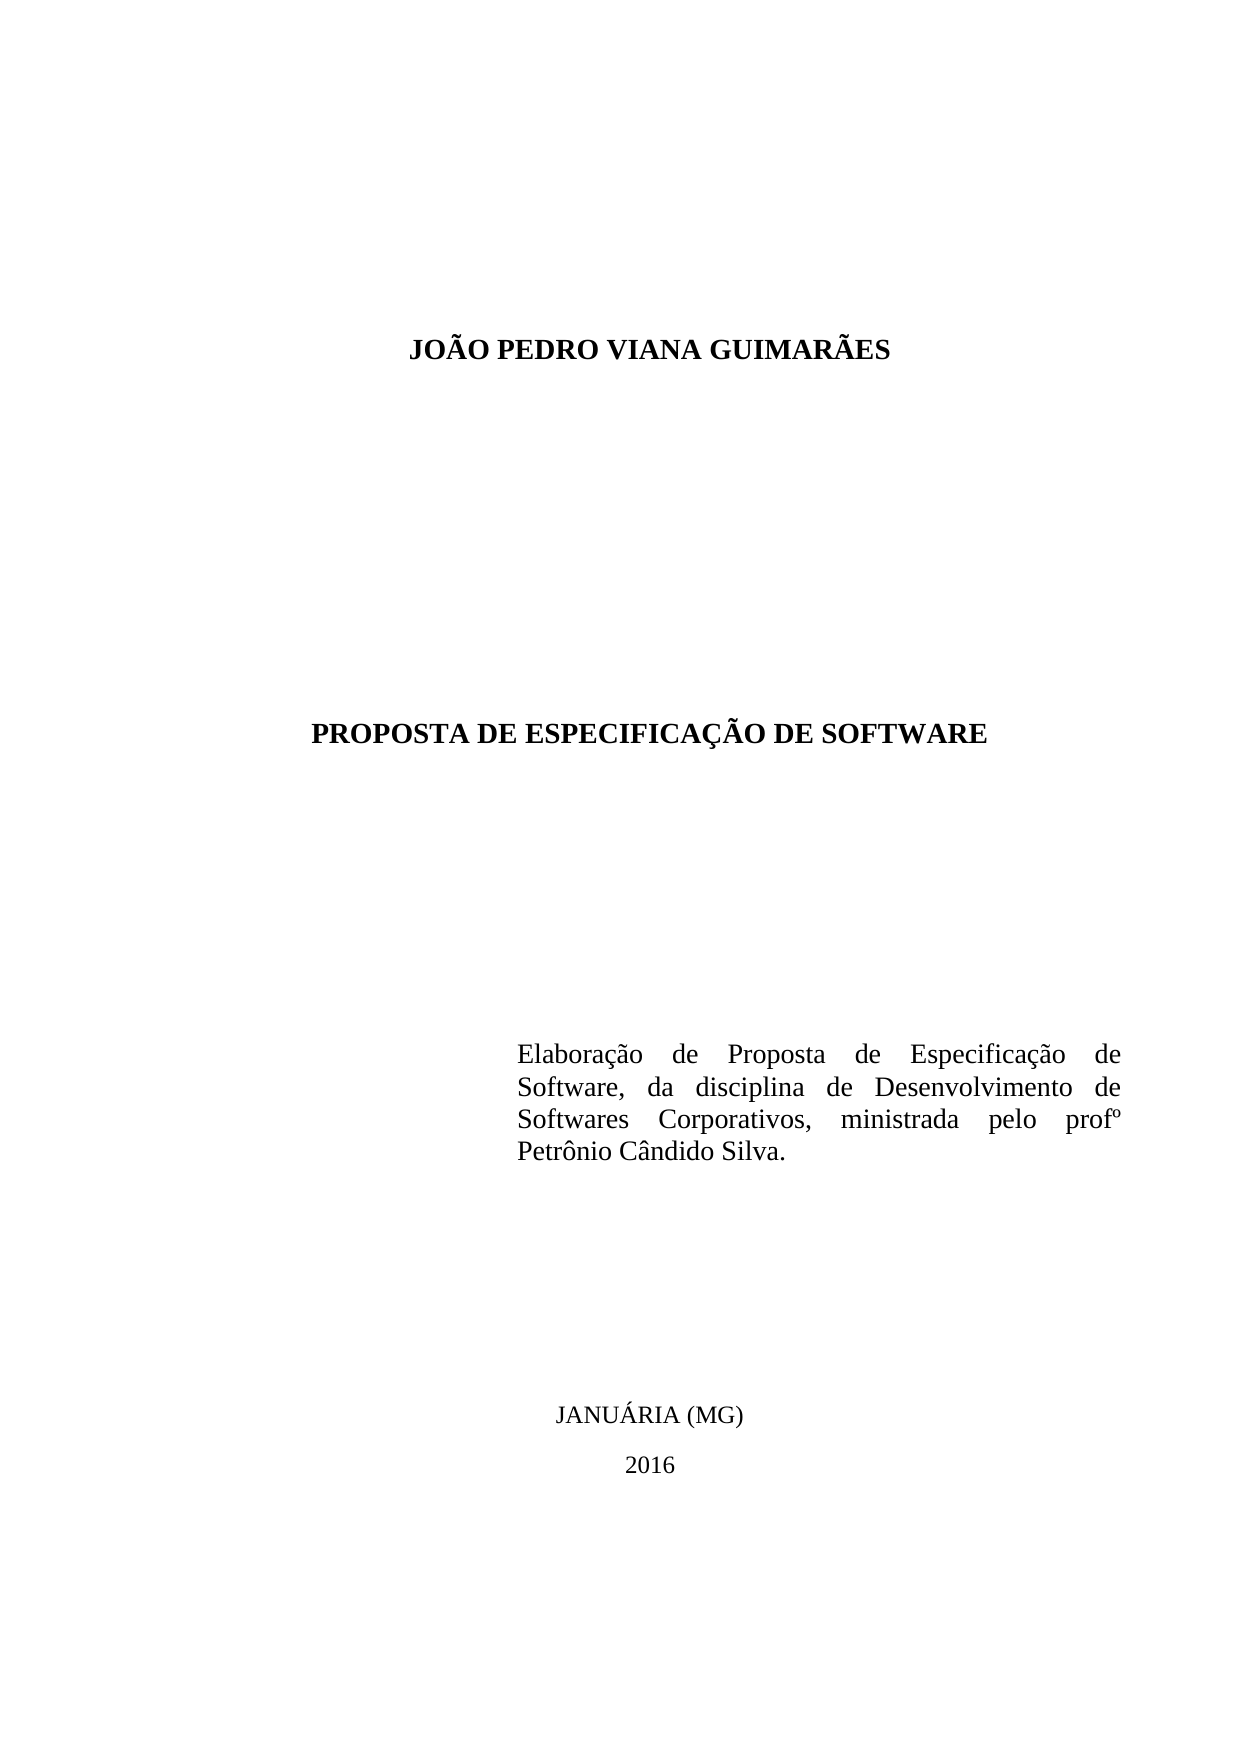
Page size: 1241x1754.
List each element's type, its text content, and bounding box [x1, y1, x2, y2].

text PROPOSTA DE ESPECIFICAÇÃO DE SOFTWARE [177, 717, 1122, 750]
text JANUÁRIA (MG) [177, 1401, 1122, 1429]
text 2016 [177, 1450, 1122, 1479]
text JOÃO PEDRO VIANA GUIMARÃES [177, 332, 1122, 366]
text Elaboração de Proposta de Especificação de Software, da disciplina de Desenvolvimento de Softwares Corporativos, ministrada pelo profº Petrônio Cândido Silva. [517, 1037, 1122, 1167]
